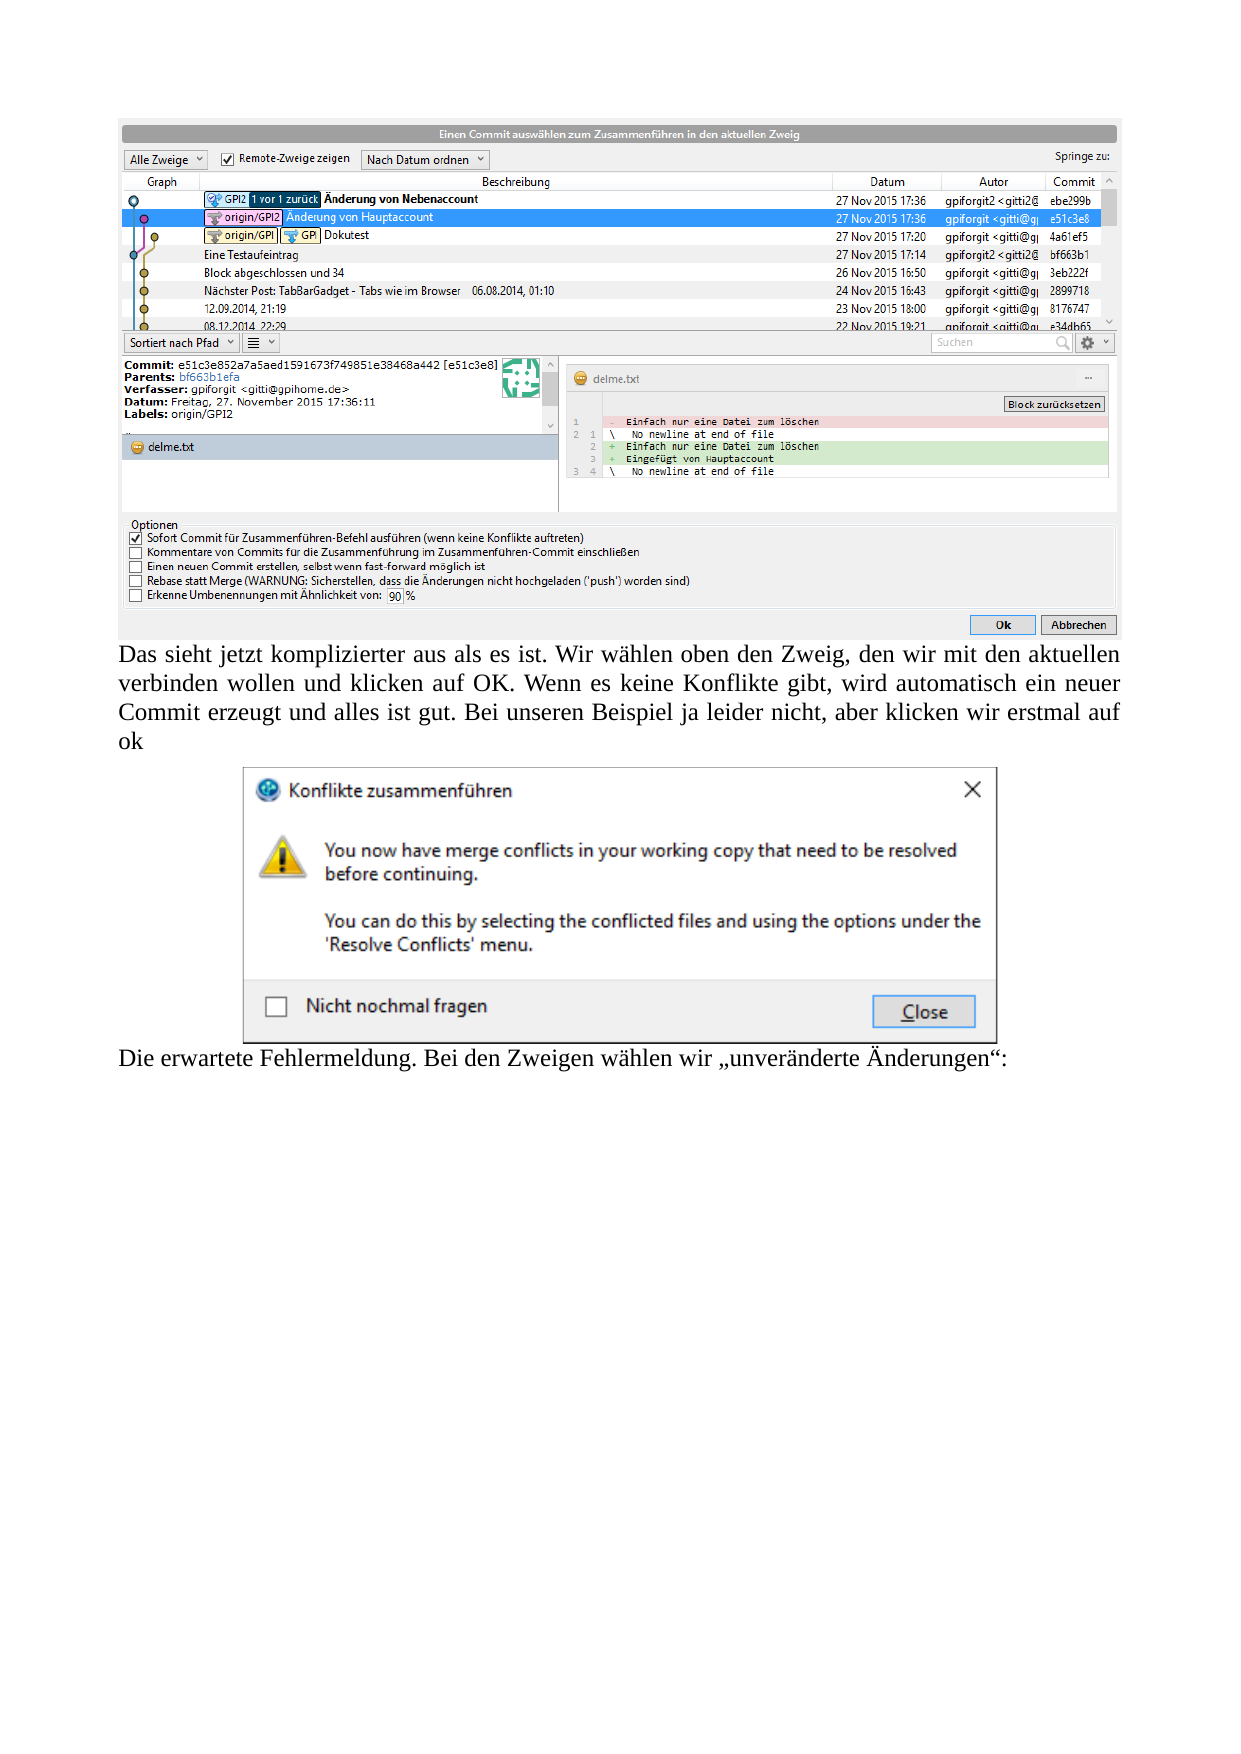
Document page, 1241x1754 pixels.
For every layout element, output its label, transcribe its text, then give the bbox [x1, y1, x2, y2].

text Das sieht jetzt komplizierter aus als es ist. Wir wählen oben den Zweig, den wir mit den aktuellen verbinden wollen und klicken auf OK. Wenn es keine Konflikte gibt, wird automatisch ein neuer Commit erzeugt und alles ist gut. Bei unseren Beispiel ja leider nicht, aber klicken wir erstmal auf ok [118, 640, 1122, 754]
text Die erwartete Fehlermeldung. Bei den Zweigen wählen wir „unveränderte Änderungen“: [118, 767, 1122, 1072]
picture [242, 767, 998, 1044]
picture [118, 118, 1123, 640]
